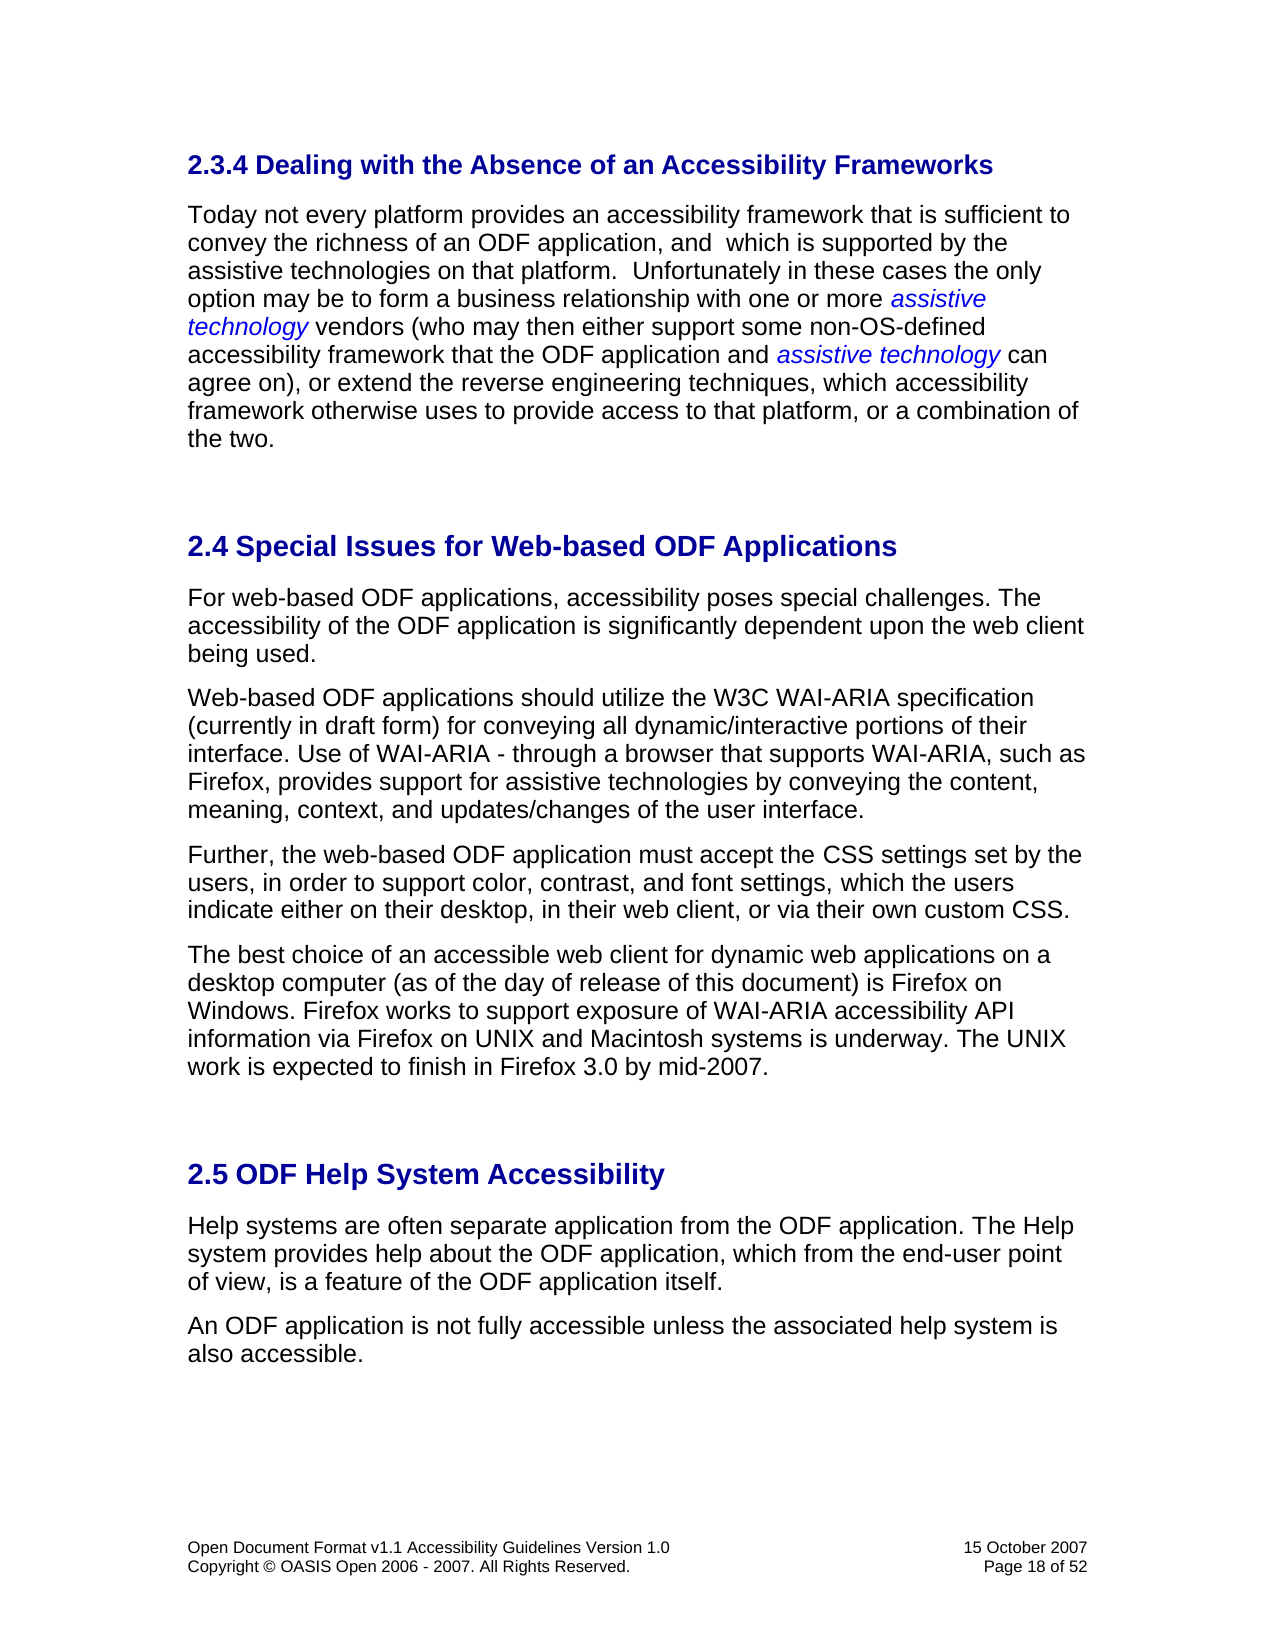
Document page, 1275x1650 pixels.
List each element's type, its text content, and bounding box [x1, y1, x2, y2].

subtitle Dealing with the Absence of an Accessibility Frameworks [187, 150, 1088, 180]
text The best choice of an accessible web client for dynamic web applications on a desktop computer (as of the day of release of this document) is Firefox on Windows. Firefox works to support exposure of WAI-ARIA accessibility API information via Firefox on UNIX and Macintosh systems is underway. The UNIX work is expected to finish in Firefox 3.0 by mid-2007. [187, 941, 1088, 1080]
subtitle Special Issues for Web-based ODF Applications [187, 530, 1088, 563]
text Help systems are often separate application from the ODF application. The Help system provides help about the ODF application, which from the end-user point of view, is a feature of the ODF application itself. [187, 1212, 1088, 1296]
text Further, the web-based ODF application must accept the CSS settings set by the users, in order to support color, contrast, and font settings, which the users indicate either on their desktop, in their web client, or via their own custom CSS. [187, 840, 1088, 924]
text For web-based ODF applications, accessibility poses special challenges. The accessibility of the ODF application is significantly dependent upon the web client being used. [187, 584, 1088, 667]
text Today not every platform provides an accessibility framework that is sufficient to convey the richness of an ODF application, and which is supported by the assistive technologies on that platform. Unfortunately in these cases the only option may be to form a business relationship with one or more assistive technology vendors (who may then either support some non-OS-defined accessibility framework that the ODF application and assistive technology can agree on), or extend the reverse engineering techniques, which accessibility framework otherwise uses to provide access to that platform, or a combination of the two. [187, 201, 1088, 452]
text Web-based ODF applications should utilize the W3C WAI-ARIA specification (currently in draft form) for conveying all dynamic/interactive portions of their interface. Use of WAI-ARIA - through a browser that supports WAI-ARIA, such as Firefox, provides support for assistive technologies by conveying the content, meaning, context, and updates/changes of the user interface. [187, 684, 1088, 824]
text An ODF application is not fully accessible unless the associated help system is also accessible. [187, 1312, 1088, 1368]
subtitle ODF Help System Accessibility [187, 1158, 1088, 1191]
